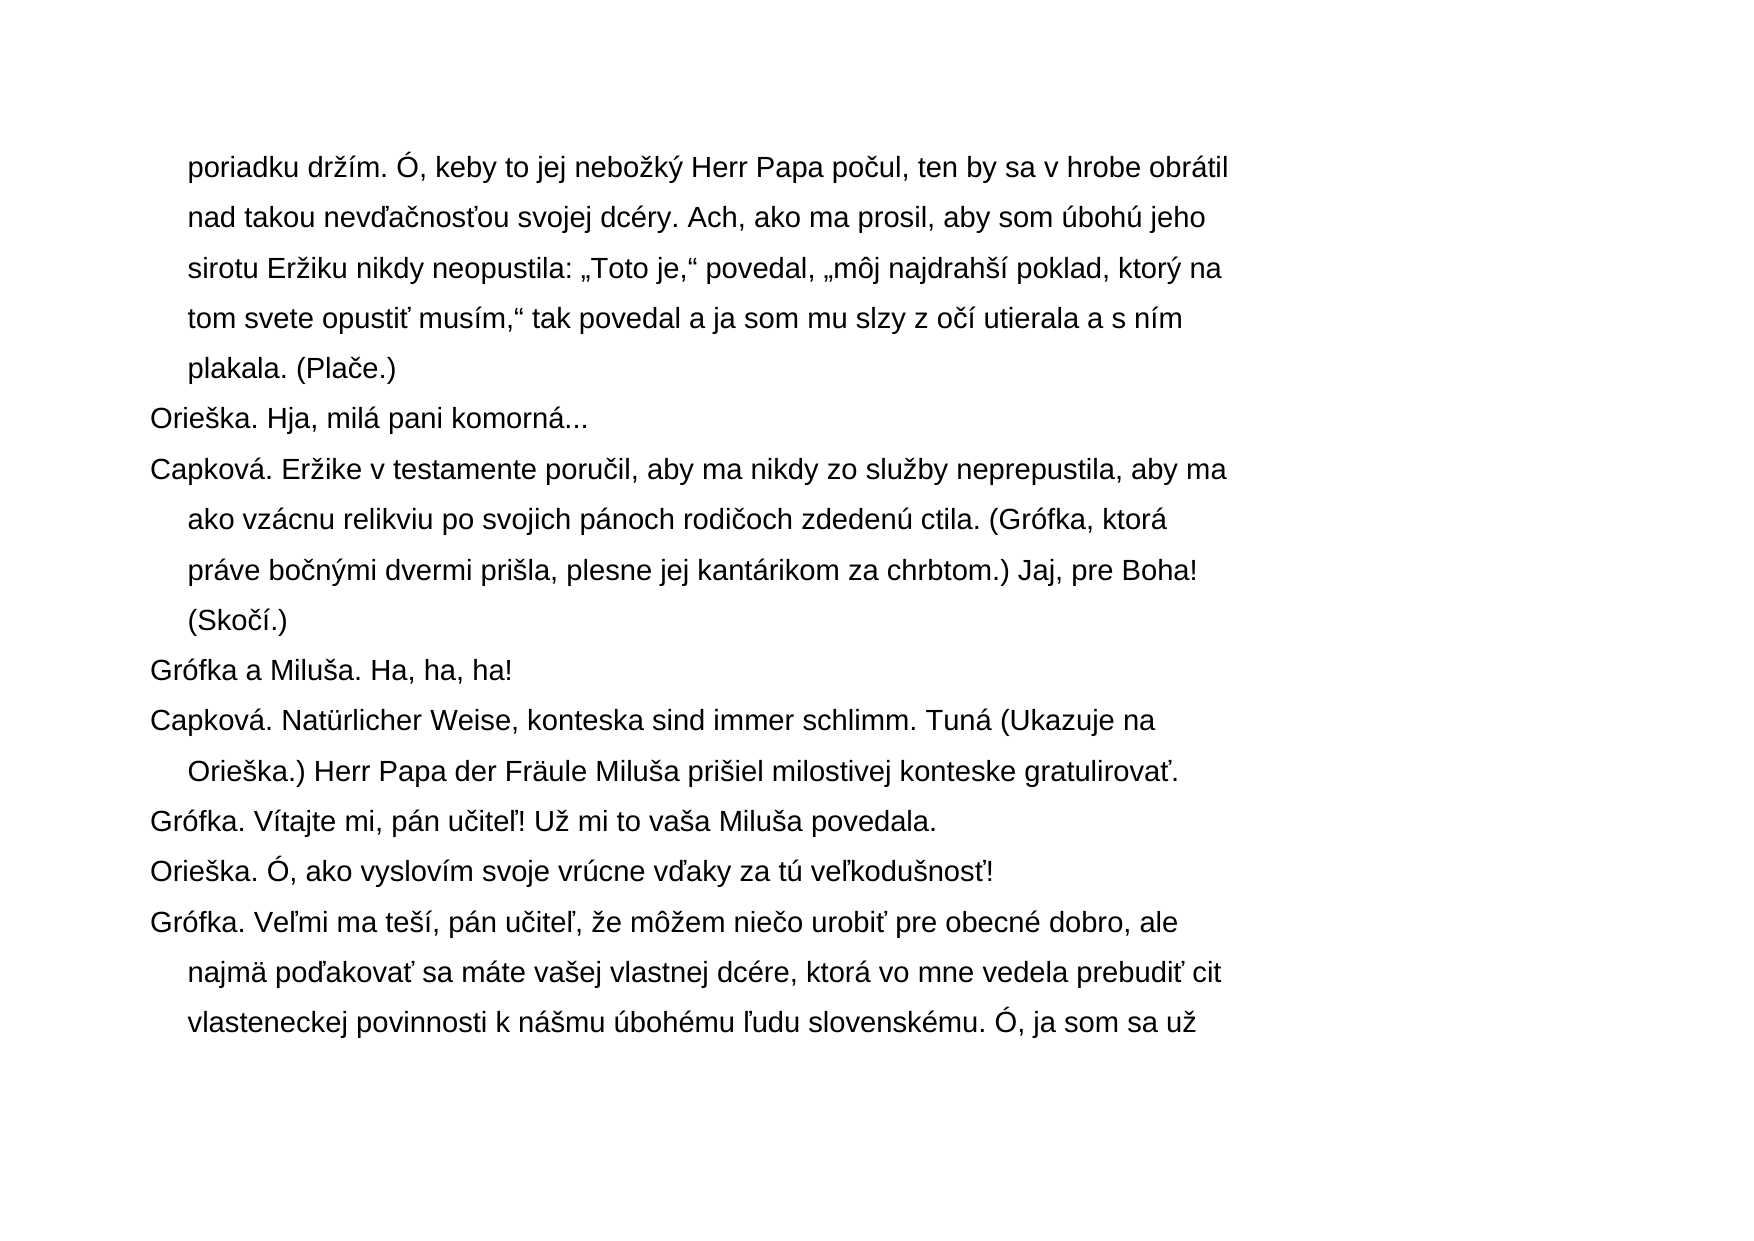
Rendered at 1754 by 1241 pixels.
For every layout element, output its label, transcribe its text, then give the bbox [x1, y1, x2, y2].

text Capková. Eržike v testamente poručil, aby ma nikdy zo služby neprepustila, aby ma ako vzácnu relikviu po svojich pánoch rodičoch zdedenú ctila. (Grófka, ktorá práve bočnými dvermi prišla, plesne jej kantárikom za chrbtom.) Jaj, pre Boha! (Skočí.) [150, 452, 1243, 636]
text poriadku držím. Ó, keby to jej nebožký Herr Papa počul, ten by sa v hrobe obrátil nad takou nevďačnosťou svojej dcéry. Ach, ako ma prosil, aby som úbohú jeho sirotu Eržiku nikdy neopustila: „Toto je,“ povedal, „môj najdrahší poklad, ktorý na tom svete opustiť musím,“ tak povedal a ja som mu slzy z očí utierala a s ním plakala. (Plače.) [150, 150, 1243, 385]
text Orieška. Ó, ako vyslovím svoje vrúcne vďaky za tú veľkodušnosť! [150, 854, 1243, 888]
text Capková. Natürlicher Weise, konteska sind immer schlimm. Tuná (Ukazuje na Orieška.) Herr Papa der Fräule Miluša prišiel milostivej konteske gratulirovať. [150, 703, 1243, 787]
text Grófka. Veľmi ma teší, pán učiteľ, že môžem niečo urobiť pre obecné dobro, ale najmä po­ďakovať sa máte vašej vlastnej dcére, ktorá vo mne vedela prebudiť cit vlasteneckej po­vinnosti k nášmu úbohému ľudu slovenskému. Ó, ja som sa už [150, 905, 1243, 1039]
text Orieška. Hja, milá pani komorná... [150, 402, 1243, 435]
text Grófka. Vítajte mi, pán učiteľ! Už mi to vaša Miluša povedala. [150, 804, 1243, 838]
text Grófka a Miluša. Ha, ha, ha! [150, 653, 1243, 687]
